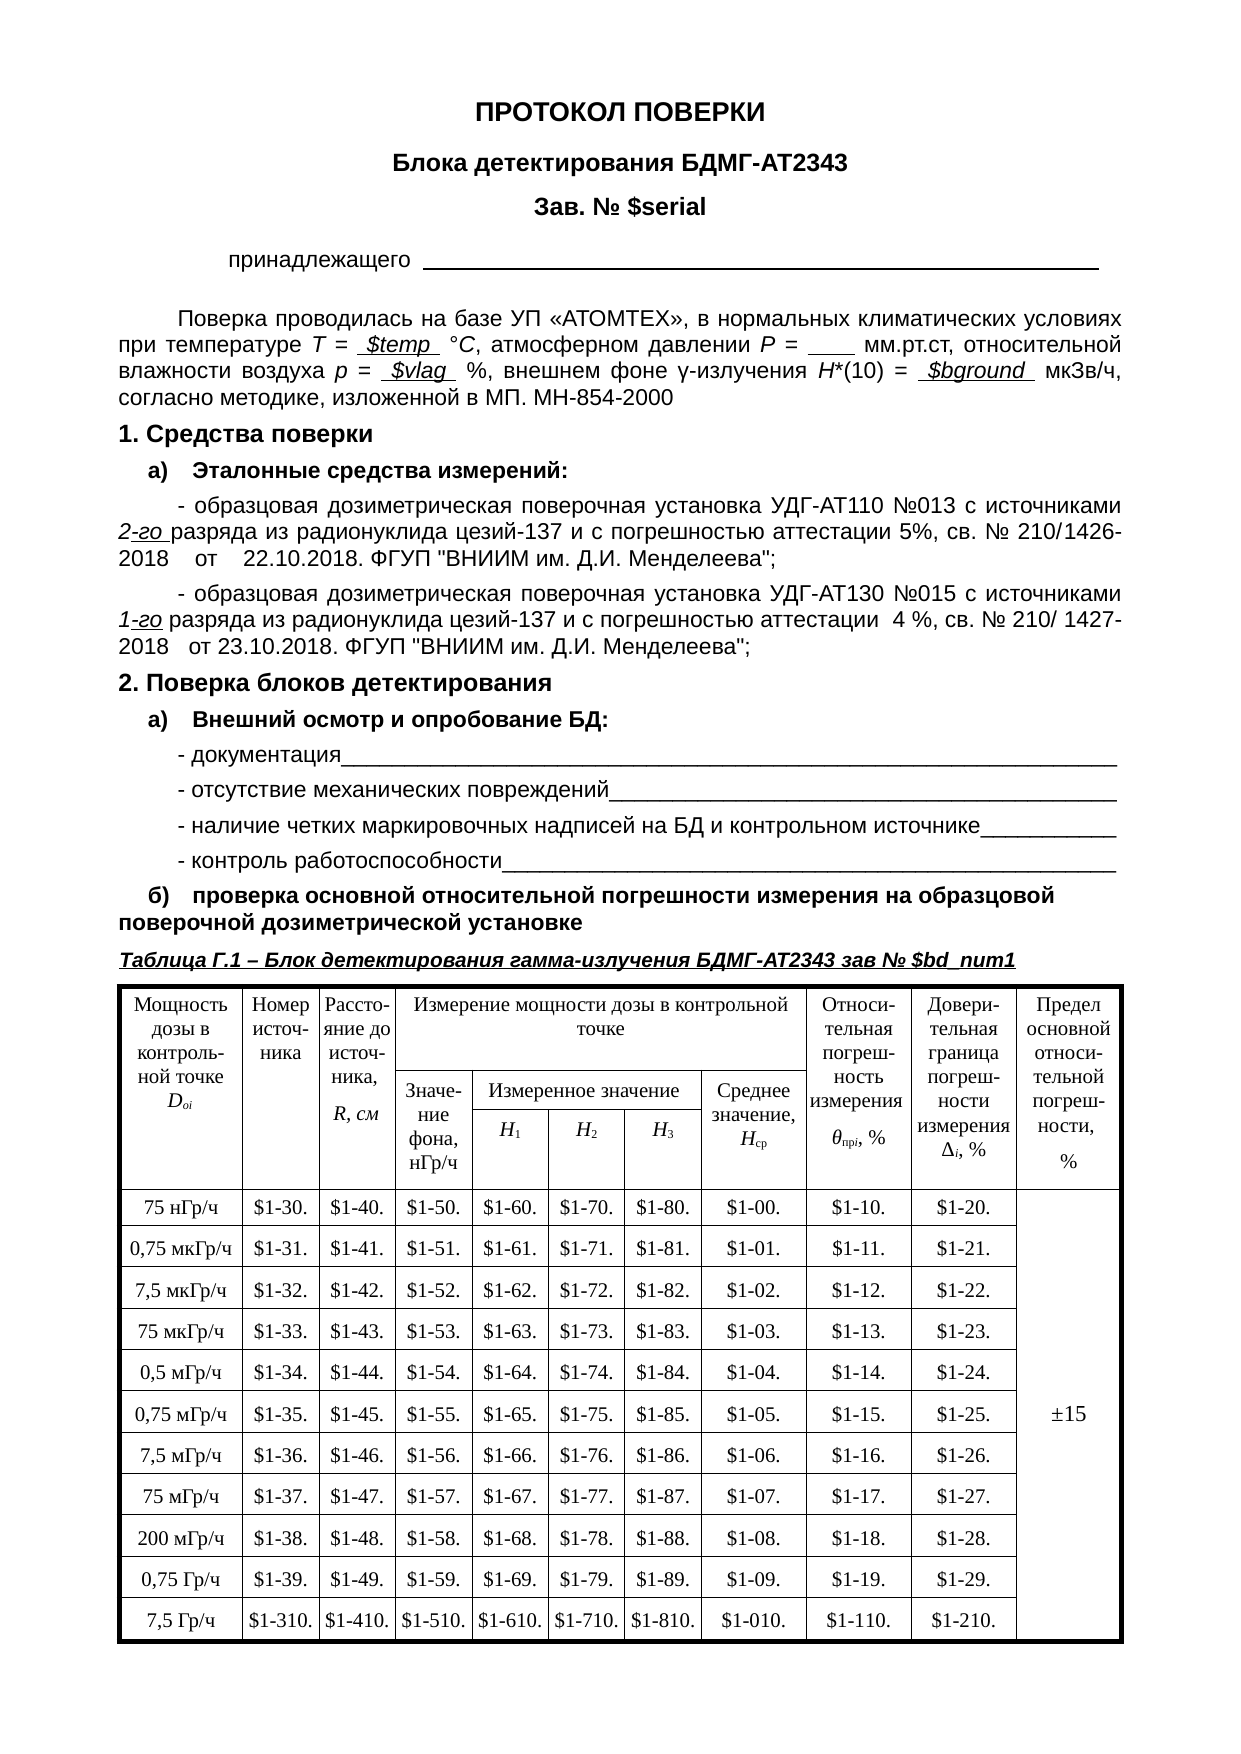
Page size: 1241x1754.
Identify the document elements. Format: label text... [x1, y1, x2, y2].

table_cell $1-17. [807, 1474, 911, 1514]
table_cell $1-06. [702, 1433, 806, 1473]
text - отсутствие механических повреждений [118, 776, 1122, 803]
table_cell ±15 [1017, 1190, 1119, 1638]
table_header Таблица Г.1 – Блок детектирования гамма-излучения БДМГ-АТ2343 зав № $bd_num1 [119, 935, 1121, 984]
text Зав. № $serial [118, 191, 1122, 220]
table_cell $1-410. [320, 1598, 395, 1638]
table_cell $1-07. [702, 1474, 806, 1514]
table_cell $1-25. [912, 1391, 1016, 1432]
table_cell 7,5 Гр/ч [122, 1598, 242, 1638]
table_cell $1-49. [320, 1557, 395, 1597]
table_cell $1-19. [807, 1557, 911, 1597]
table_cell 75 мкГр/ч [122, 1309, 242, 1349]
table_cell $1-65. [473, 1391, 548, 1432]
table_cell $1-73. [549, 1309, 624, 1349]
table_cell $1-37. [243, 1474, 319, 1514]
table_cell $1-52. [396, 1267, 472, 1308]
table_cell $1-39. [243, 1557, 319, 1597]
table_cell $1-85. [625, 1391, 701, 1432]
text - контроль работоспособности [118, 847, 1122, 873]
table_cell $1-77. [549, 1474, 624, 1514]
table_cell $1-72. [549, 1267, 624, 1308]
table_cell $1-03. [702, 1309, 806, 1349]
table_cell $1-63. [473, 1309, 548, 1349]
table_cell 75 нГр/ч [122, 1190, 242, 1225]
text Блока детектирования БДМГ-АТ2343 [118, 148, 1122, 177]
table_cell $1-09. [702, 1557, 806, 1597]
table_cell $1-88. [625, 1515, 701, 1556]
table_cell $1-23. [912, 1309, 1016, 1349]
table_cell $1-00. [702, 1190, 806, 1225]
table_cell $1-20. [912, 1190, 1016, 1225]
table_cell $1-30. [243, 1190, 319, 1225]
table_cell $1-610. [473, 1598, 548, 1638]
table_cell Среднее значение, Hср [702, 1071, 806, 1189]
table_cell $1-59. [396, 1557, 472, 1597]
table_cell $1-84. [625, 1350, 701, 1390]
table_cell Значе-ние фона, нГр/ч [396, 1071, 472, 1189]
table_cell $1-13. [807, 1309, 911, 1349]
table_cell 0,75 мГр/ч [122, 1391, 242, 1432]
table_cell $1-44. [320, 1350, 395, 1390]
table_cell $1-33. [243, 1309, 319, 1349]
text - образцовая дозиметрическая поверочная установка УДГ-АТ130 №015 с источниками 1-го разряда из радионуклида цезий-137 и с погрешностью аттестации 4 %, св. № 210/ 1427-2018 от 23.10.2018. ФГУП "ВНИИМ им. Д.И. Менделеева"; [118, 580, 1122, 659]
table_cell 0,75 мкГр/ч [122, 1226, 242, 1266]
text а) Эталонные средства измерений: [118, 457, 1122, 483]
text ПРОТОКОЛ ПОВЕРКИ [118, 96, 1122, 127]
table_cell $1-51. [396, 1226, 472, 1266]
table_cell $1-55. [396, 1391, 472, 1432]
table_cell $1-89. [625, 1557, 701, 1597]
table_cell Предел основной относи-тельной погреш-ности, % [1017, 989, 1119, 1189]
text б) проверка основной относительной погрешности измерения на образцовой поверочной дозиметрической установке [118, 882, 1122, 935]
text Поверка проводилась на базе УП «АТОМТЕХ», в нормальных климатических условиях при температуре Т = $temp °С, атмосферном давлении Р = мм.рт.ст, относительной влажности воздуха р = $vlag %, внешнем фоне γ-излучения H*(10) = $bground мкЗв/ч, согласно методике, изложенной в МП. МН-854-2000 [118, 304, 1122, 410]
table_cell $1-24. [912, 1350, 1016, 1390]
table_cell $1-80. [625, 1190, 701, 1225]
table_cell $1-60. [473, 1190, 548, 1225]
table_cell $1-61. [473, 1226, 548, 1266]
table_cell $1-81. [625, 1226, 701, 1266]
table_cell $1-34. [243, 1350, 319, 1390]
table_cell $1-08. [702, 1515, 806, 1556]
table_cell $1-69. [473, 1557, 548, 1597]
text - образцовая дозиметрическая поверочная установка УДГ-АТ110 №013 с источниками 2-го разряда из радионуклида цезий-137 и с погрешностью аттестации 5%, св. № 210/1426-2018 от 22.10.2018. ФГУП "ВНИИМ им. Д.И. Менделеева"; [118, 492, 1122, 571]
table_cell $1-22. [912, 1267, 1016, 1308]
table_cell 7,5 мкГр/ч [122, 1267, 242, 1308]
table_cell $1-57. [396, 1474, 472, 1514]
table_cell H2 [549, 1110, 624, 1189]
table_cell $1-110. [807, 1598, 911, 1638]
table_cell $1-010. [702, 1598, 806, 1638]
table_cell $1-46. [320, 1433, 395, 1473]
table_cell $1-310. [243, 1598, 319, 1638]
table_cell $1-82. [625, 1267, 701, 1308]
table_cell $1-75. [549, 1391, 624, 1432]
table_cell $1-67. [473, 1474, 548, 1514]
table_cell $1-31. [243, 1226, 319, 1266]
table_cell 0,75 Гр/ч [122, 1557, 242, 1597]
table_cell $1-54. [396, 1350, 472, 1390]
table_cell $1-510. [396, 1598, 472, 1638]
table_cell $1-28. [912, 1515, 1016, 1556]
table_cell $1-10. [807, 1190, 911, 1225]
table_cell $1-11. [807, 1226, 911, 1266]
table_cell $1-56. [396, 1433, 472, 1473]
table_cell $1-42. [320, 1267, 395, 1308]
table_cell $1-29. [912, 1557, 1016, 1597]
text а) Внешний осмотр и опробование БД: [118, 706, 1122, 732]
table_cell $1-58. [396, 1515, 472, 1556]
table_cell $1-41. [320, 1226, 395, 1266]
table_cell $1-83. [625, 1309, 701, 1349]
table_cell $1-810. [625, 1598, 701, 1638]
table_cell $1-710. [549, 1598, 624, 1638]
table_cell $1-43. [320, 1309, 395, 1349]
table_cell 7,5 мГр/ч [122, 1433, 242, 1473]
table_cell $1-40. [320, 1190, 395, 1225]
table_cell 75 мГр/ч [122, 1474, 242, 1514]
table_cell $1-26. [912, 1433, 1016, 1473]
table_cell $1-02. [702, 1267, 806, 1308]
table_cell $1-48. [320, 1515, 395, 1556]
table_cell $1-74. [549, 1350, 624, 1390]
table_cell $1-32. [243, 1267, 319, 1308]
table_cell H3 [625, 1110, 701, 1189]
table_cell Измерение мощности дозы в контрольной точке [396, 989, 806, 1069]
table_cell $1-87. [625, 1474, 701, 1514]
table_cell $1-38. [243, 1515, 319, 1556]
table_cell $1-50. [396, 1190, 472, 1225]
table_cell $1-01. [702, 1226, 806, 1266]
table_cell Относи-тельная погреш-ность измерения θпрi, % [807, 989, 911, 1189]
table_cell $1-79. [549, 1557, 624, 1597]
table_cell $1-78. [549, 1515, 624, 1556]
text - наличие четких маркировочных надписей на БД и контрольном источнике [118, 812, 1122, 838]
table_cell Номер источ-ника [243, 989, 319, 1189]
table_cell Мощность дозы в контроль-ной точке Doi [122, 989, 242, 1189]
table_cell H1 [473, 1110, 548, 1189]
table_cell $1-36. [243, 1433, 319, 1473]
table_cell $1-21. [912, 1226, 1016, 1266]
table_cell $1-210. [912, 1598, 1016, 1638]
table_cell $1-66. [473, 1433, 548, 1473]
table_cell $1-86. [625, 1433, 701, 1473]
table_cell $1-53. [396, 1309, 472, 1349]
text 2. Поверка блоков детектирования [118, 668, 1122, 697]
table_cell $1-04. [702, 1350, 806, 1390]
table_cell $1-45. [320, 1391, 395, 1432]
table_cell $1-15. [807, 1391, 911, 1432]
table_cell $1-62. [473, 1267, 548, 1308]
table_cell $1-18. [807, 1515, 911, 1556]
table_cell Измеренное значение [473, 1071, 701, 1109]
text - документация [118, 741, 1122, 767]
table_cell $1-70. [549, 1190, 624, 1225]
table_cell $1-05. [702, 1391, 806, 1432]
table_cell $1-47. [320, 1474, 395, 1514]
text 1. Средства поверки [118, 419, 1122, 448]
table_cell 0,5 мГр/ч [122, 1350, 242, 1390]
table_cell 200 мГр/ч [122, 1515, 242, 1556]
table_cell Рассто-яние до источ-ника, R, см [320, 989, 395, 1189]
table_cell $1-12. [807, 1267, 911, 1308]
table_cell $1-64. [473, 1350, 548, 1390]
table_cell $1-71. [549, 1226, 624, 1266]
table_cell Довери-тельная граница погреш-ности измерения Δi, % [912, 989, 1016, 1189]
table_cell $1-35. [243, 1391, 319, 1432]
table_cell $1-14. [807, 1350, 911, 1390]
table_cell $1-27. [912, 1474, 1016, 1514]
table_cell $1-68. [473, 1515, 548, 1556]
table_cell $1-16. [807, 1433, 911, 1473]
table_cell $1-76. [549, 1433, 624, 1473]
text Измерипринадлежащего . . [118, 243, 1122, 272]
